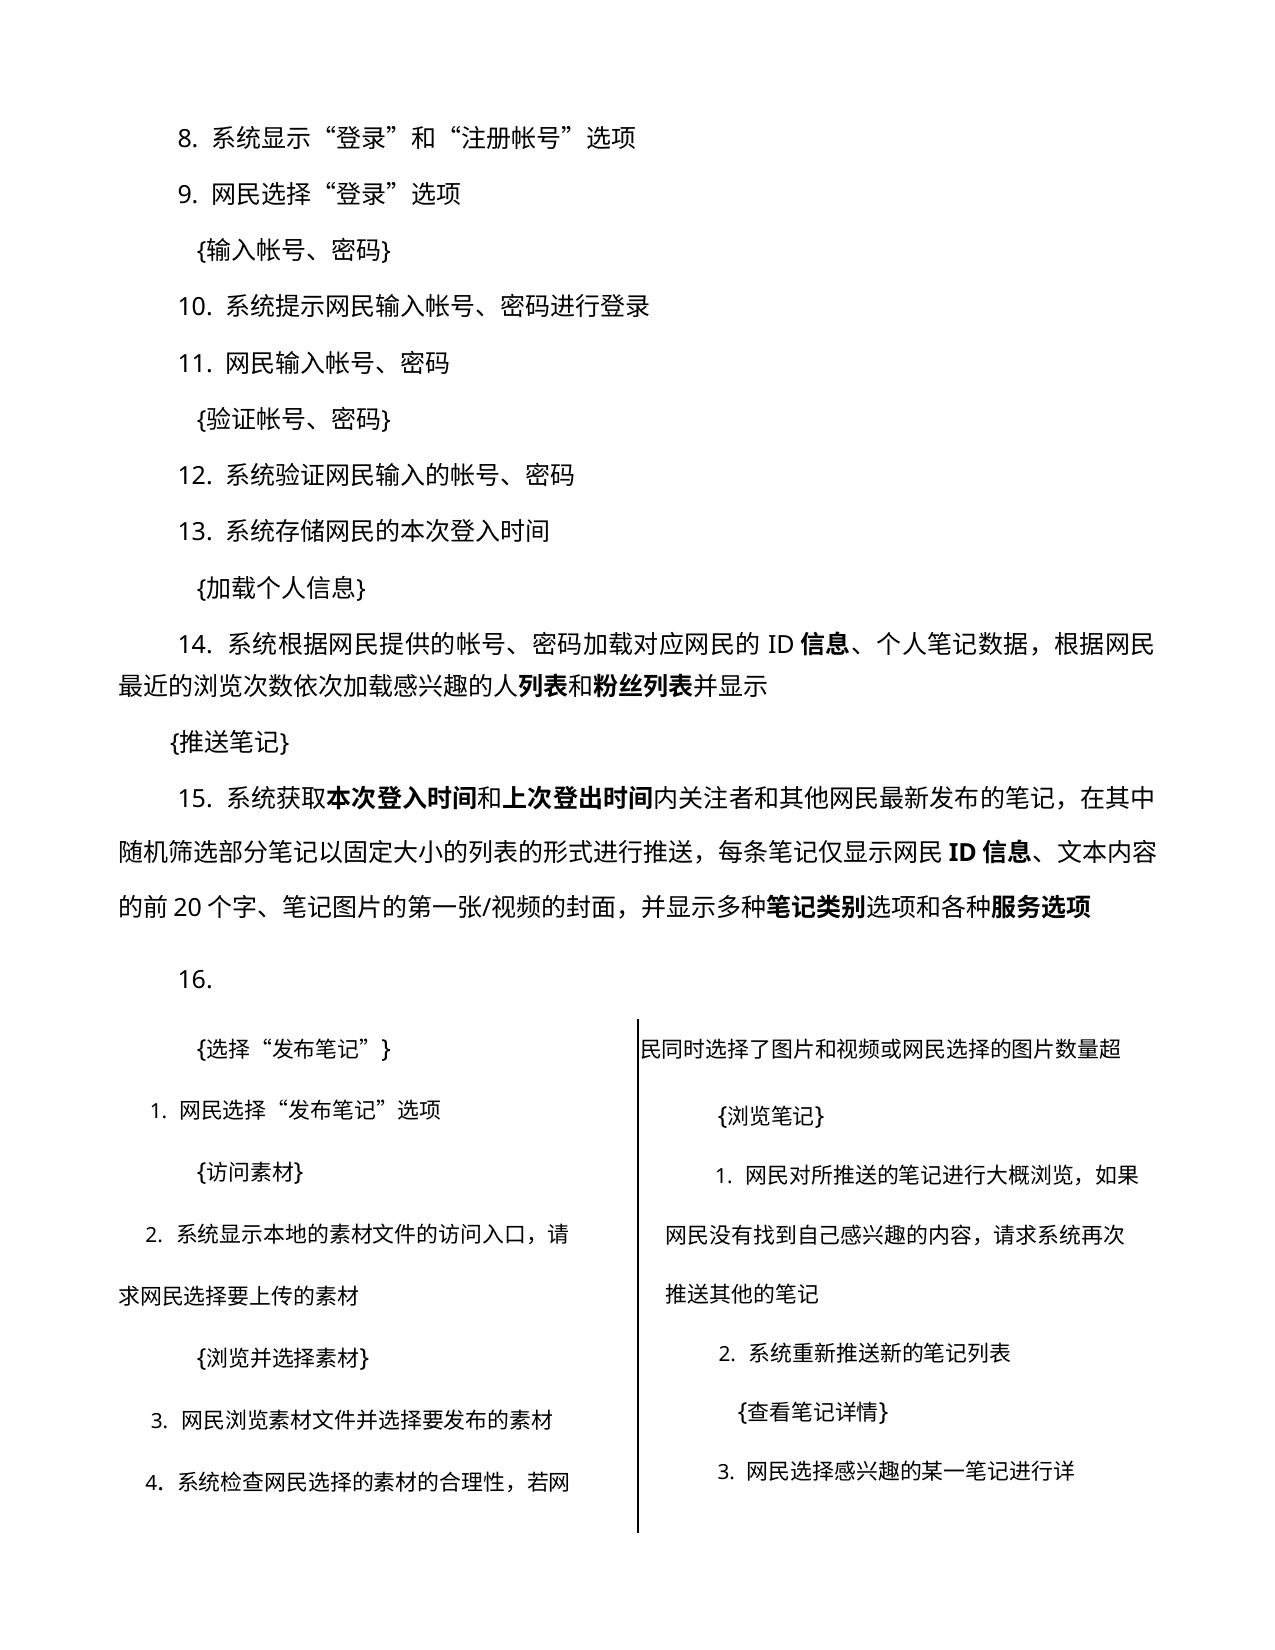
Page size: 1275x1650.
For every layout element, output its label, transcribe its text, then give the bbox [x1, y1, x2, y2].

text {加载个人信息} [118, 568, 1157, 604]
text 9. 网民选择“登录”选项 [118, 174, 1157, 211]
text {浏览并选择素材} [118, 1328, 635, 1376]
text 11. 网民输入帐号、密码 [118, 343, 1157, 379]
text 民同时选择了图片和视频或网民选择的图片数量超 [640, 1019, 1157, 1066]
text {浏览笔记} [640, 1087, 1157, 1134]
text 求网民选择要上传的素材 [118, 1267, 635, 1314]
text 1. 网民对所推送的笔记进行大概浏览，如果 [640, 1146, 1157, 1193]
text {验证帐号、密码} [118, 399, 1157, 436]
text 14. 系统根据网民提供的帐号、密码加载对应网民的ID信息、个人笔记数据，根据网民最近的浏览次数依次加载感兴趣的人列表和粉丝列表并显示 [118, 624, 1157, 702]
text {输入帐号、密码} [118, 231, 1157, 267]
text {推送笔记} [118, 722, 1157, 758]
text 10. 系统提示网民输入帐号、密码进行登录 [118, 287, 1157, 323]
text 1. 网民选择“发布笔记”选项 [118, 1081, 635, 1128]
text 16. [118, 962, 1157, 996]
text {选择“发布笔记”} [118, 1019, 635, 1066]
text 15. 系统获取本次登入时间和上次登出时间内关注者和其他网民最新发布的笔记，在其中随机筛选部分笔记以固定大小的列表的形式进行推送，每条笔记仅显示网民ID信息、文本内容的前20个字、笔记图片的第一张/视频的封面，并显示多种笔记类别选项和各种服务选项 [118, 778, 1157, 923]
text 2. 系统重新推送新的笔记列表 [640, 1324, 1157, 1371]
text 8. 系统显示“登录”和“注册帐号”选项 [118, 118, 1157, 154]
text {访问素材} [118, 1143, 635, 1190]
text 12. 系统验证网民输入的帐号、密码 [118, 456, 1157, 492]
text 推送其他的笔记 [640, 1264, 1157, 1312]
text 4. 系统检查网民选择的素材的合理性，若网 [118, 1452, 635, 1499]
text {查看笔记详情} [640, 1383, 1157, 1430]
text 2. 系统显示本地的素材文件的访问入口，请 [118, 1205, 635, 1252]
text 3. 网民选择感兴趣的某一笔记进行详 [640, 1442, 1157, 1489]
text 网民没有找到自己感兴趣的内容，请求系统再次 [640, 1205, 1157, 1253]
text 13. 系统存储网民的本次登入时间 [118, 512, 1157, 548]
text 3. 网民浏览素材文件并选择要发布的素材 [118, 1390, 635, 1438]
